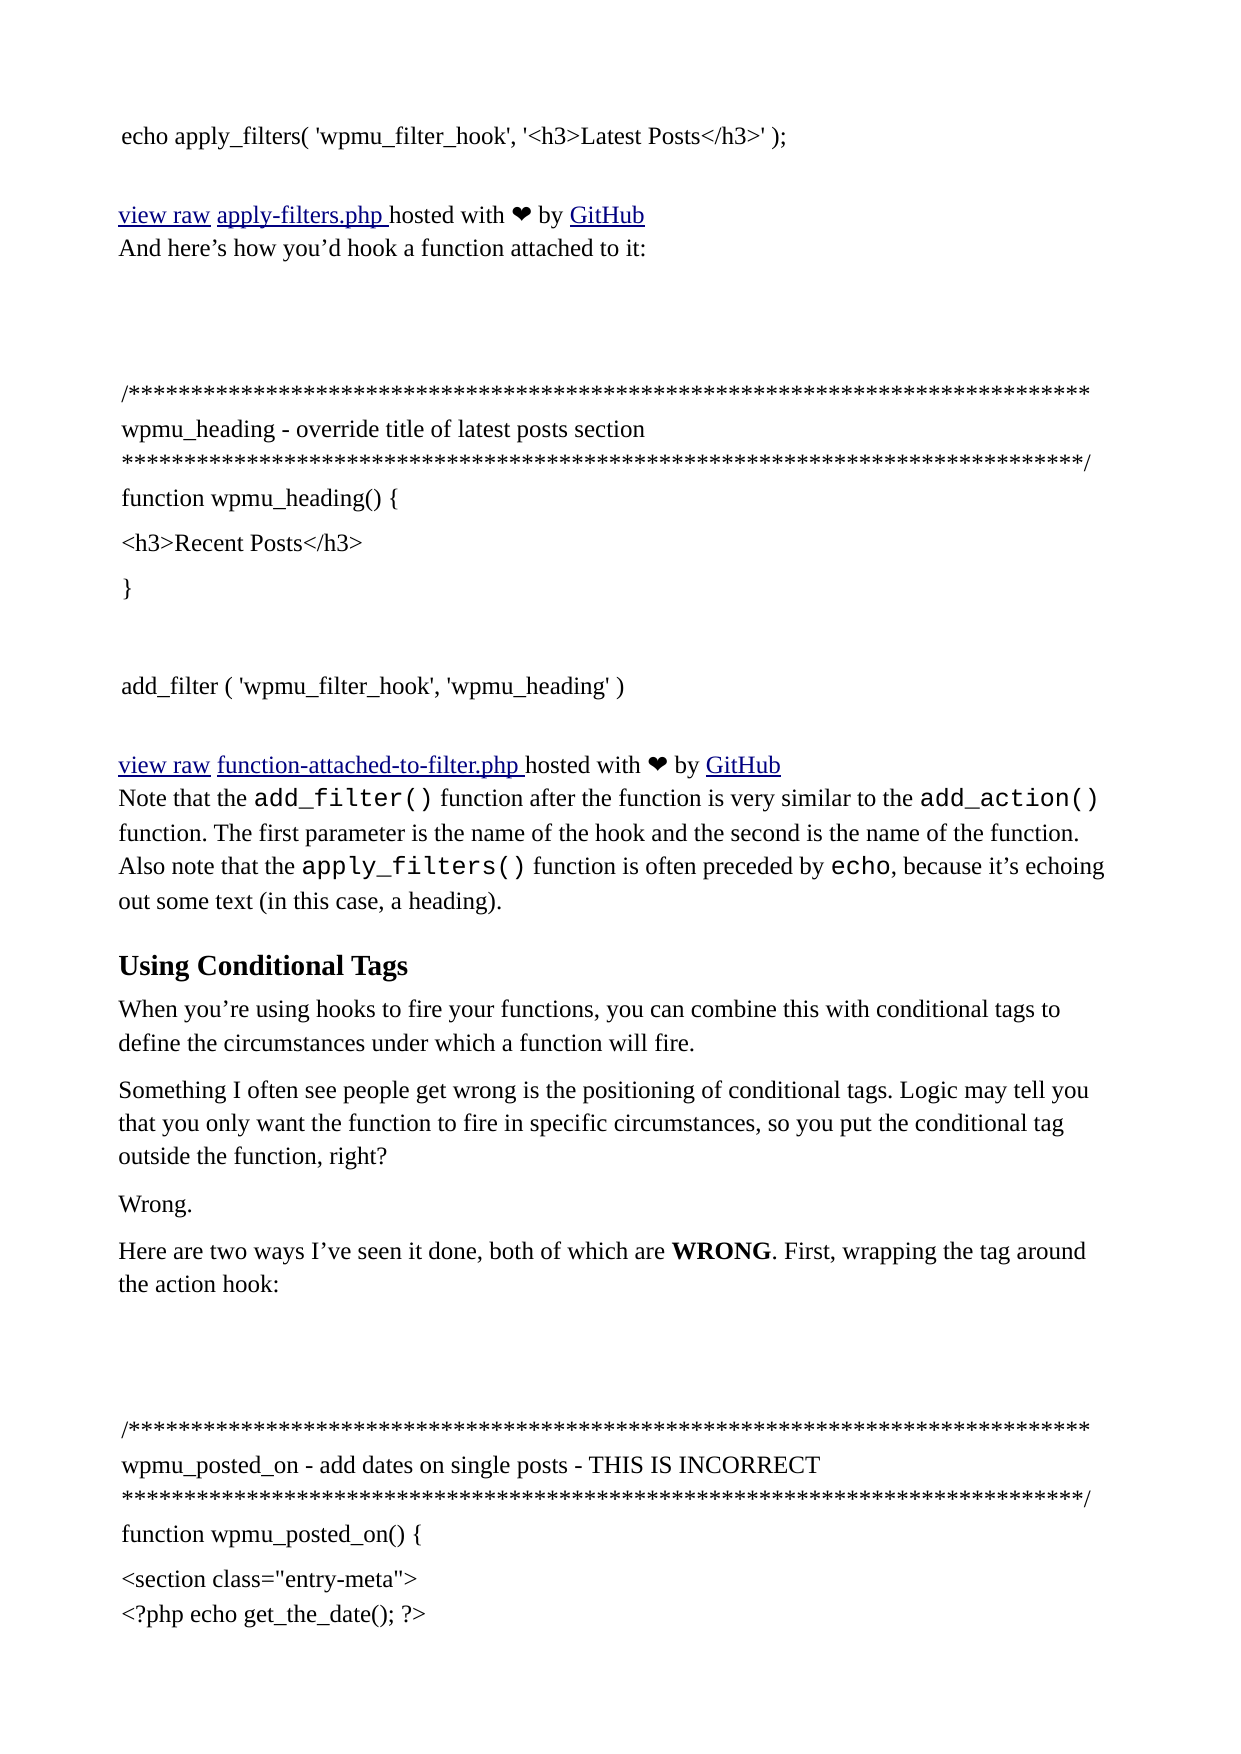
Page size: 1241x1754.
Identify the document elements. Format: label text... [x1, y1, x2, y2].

table_header *****************************************************************************/ [118, 445, 1105, 480]
table_header *****************************************************************************/ [118, 1481, 1105, 1516]
subtitle Using Conditional Tags [118, 948, 1122, 982]
table_header [118, 605, 136, 616]
table_header wpmu_heading - override title of latest posts section [118, 411, 659, 445]
table_header } [118, 570, 147, 605]
text Wrong. [118, 1189, 1122, 1218]
table_header [118, 515, 136, 525]
text Note that the add_filter() function after the function is very similar to the add_action() function. The first parameter is the name of the hook and the second is the name of the function. Also note that the apply_filters() function is often preceded by echo, because it’s echoing out some text (in this case, a heading). [118, 783, 1122, 915]
text And here’s how you’d hook a function attached to it: [118, 233, 1122, 262]
table_header add_filter ( 'wpmu_filter_hook', 'wpmu_heading' ) [118, 668, 639, 702]
table_header echo apply_filters( 'wpmu_filter_hook', '<h3>Latest Posts</h3>' ); [118, 118, 801, 153]
table_header function wpmu_heading() { [118, 480, 414, 514]
table_header <section class="entry-meta"> [118, 1561, 432, 1596]
table_header /***************************************************************************** [118, 1412, 1105, 1447]
text Here are two ways I’ve seen it done, both of which are WRONG. First, wrapping the tag around the action hook: [118, 1236, 1122, 1298]
text view raw apply-filters.php hosted with ❤ by GitHub [118, 200, 1122, 229]
table_header <h3>Recent Posts</h3> [118, 525, 377, 560]
table_header [118, 560, 136, 570]
text When you’re using hooks to fire your functions, you can combine this with conditional tags to define the circumstances under which a function will fire. [118, 994, 1122, 1056]
table_header wpmu_posted_on - add dates on single posts - THIS IS INCORRECT [118, 1447, 835, 1481]
table_header [118, 1551, 136, 1561]
table_header function wpmu_posted_on() { [118, 1516, 438, 1551]
table_header <?php echo get_the_date(); ?> [118, 1596, 441, 1630]
text Something I often see people get wrong is the positioning of conditional tags. Logic may tell you that you only want the function to fire in specific circumstances, so you put the conditional tag outside the function, right? [118, 1075, 1122, 1170]
text view raw function-attached-to-filter.php hosted with ❤ by GitHub [118, 750, 1122, 779]
table_header /***************************************************************************** [118, 376, 1105, 411]
